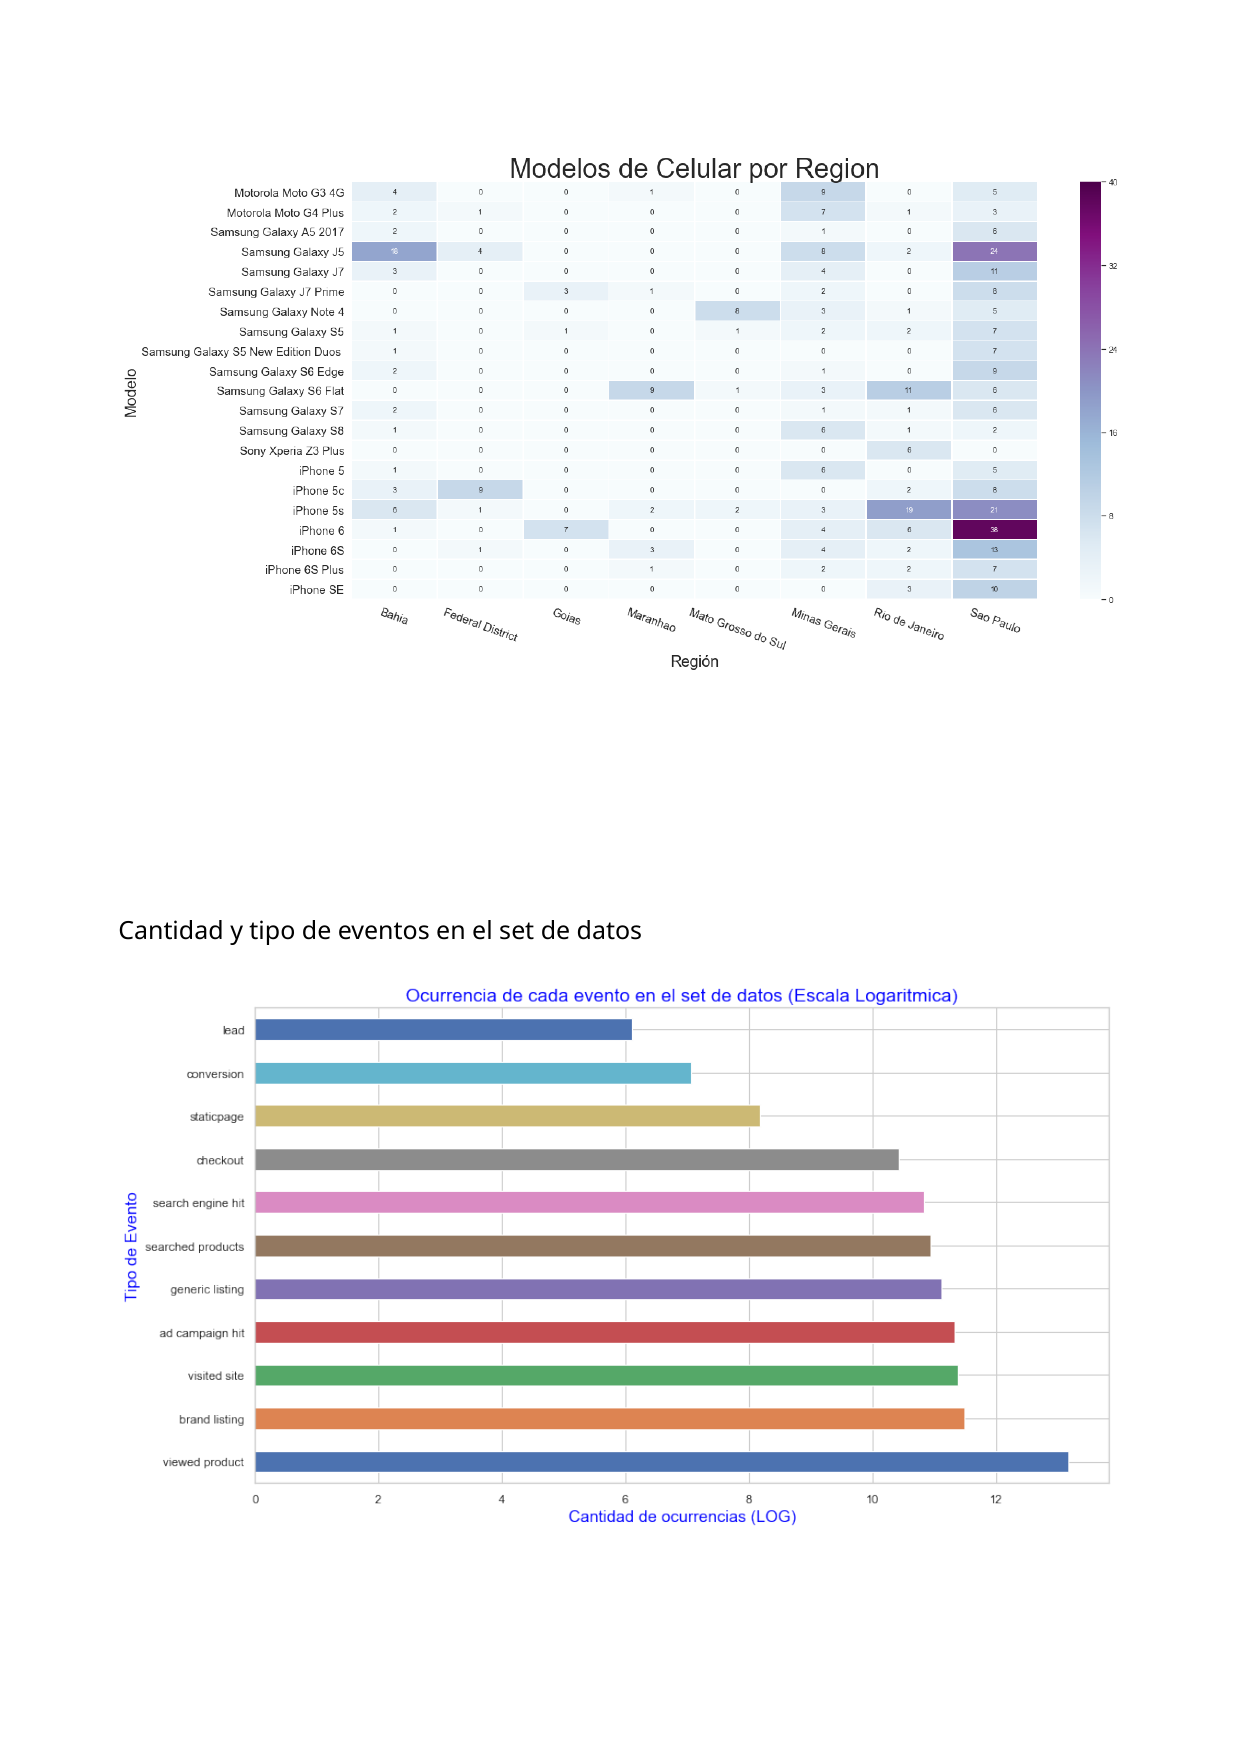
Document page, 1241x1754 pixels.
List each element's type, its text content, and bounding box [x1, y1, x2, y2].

text Cantidad y tipo de eventos en el set de datos [118, 912, 1122, 947]
picture [118, 981, 1123, 1532]
picture [118, 152, 1123, 674]
